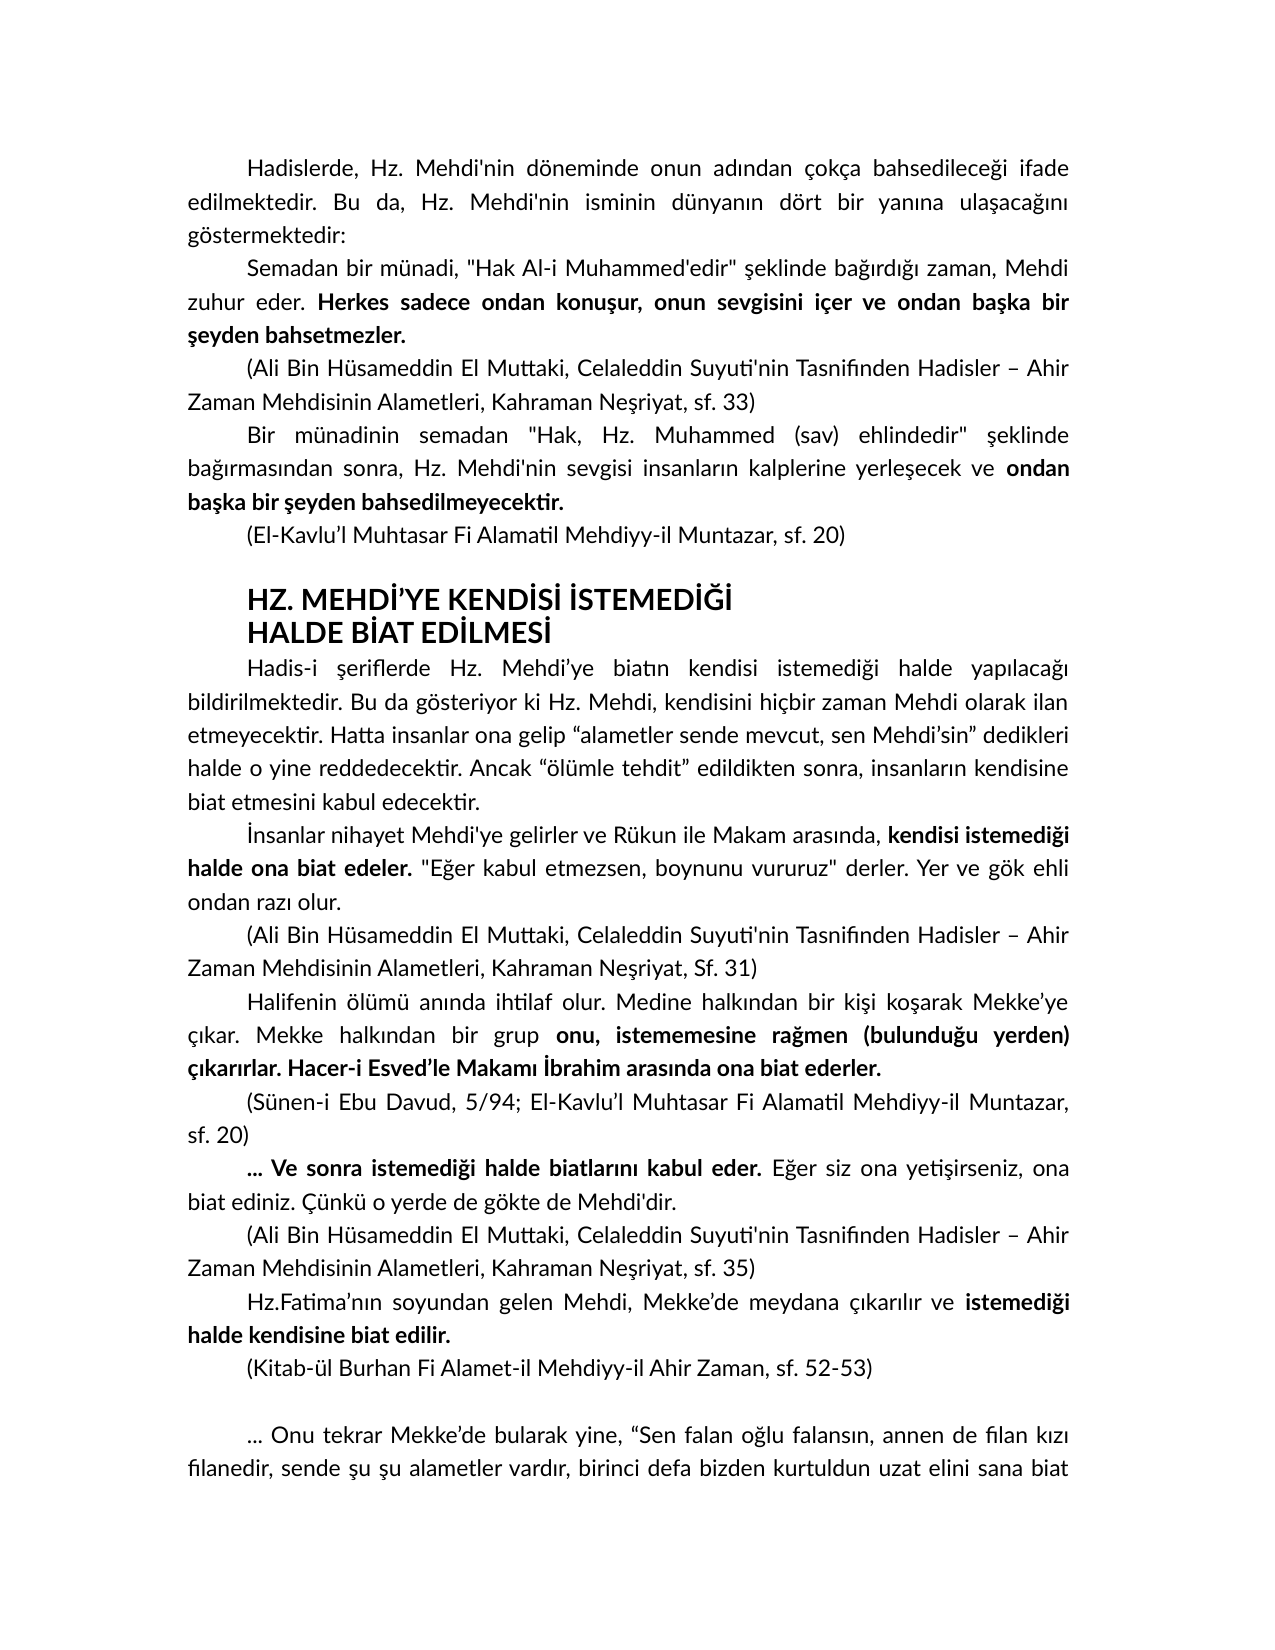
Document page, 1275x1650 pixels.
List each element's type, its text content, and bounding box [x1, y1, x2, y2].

text ... Onu tekrar Mekke’de bularak yine, “Sen falan oğlu falansın, annen de filan kızı filanedir, sende şu şu alametler vardır, birinci defa bizden kurtuldun uzat elini sana biat [187, 1417, 1070, 1483]
text Hadis-i şeriflerde Hz. Mehdi’ye biatın kendisi istemediği halde yapılacağı bildirilmektedir. Bu da gösteriyor ki Hz. Mehdi, kendisini hiçbir zaman Mehdi olarak ilan etmeyecektir. Hatta insanlar ona gelip “alametler sende mevcut, sen Mehdi’sin” dedikleri halde o yine reddedecektir. Ancak “ölümle tehdit” edildikten sonra, insanların kendisine biat etmesini kabul edecektir. [187, 650, 1070, 817]
text Bir münadinin semadan "Hak, Hz. Muhammed (sav) ehlindedir" şeklinde bağırmasından sonra, Hz. Mehdi'nin sevgisi insanların kalplerine yerleşecek ve ondan başka bir şeyden bahsedilmeyecektir. [187, 417, 1070, 517]
text (Ali Bin Hüsameddin El Muttaki, Celaleddin Suyuti'nin Tasnifinden Hadisler – Ahir Zaman Mehdisinin Alametleri, Kahraman Neşriyat, sf. 35) [187, 1217, 1070, 1283]
text (El-Kavlu’l Muhtasar Fi Alamatil Mehdiyy-il Muntazar, sf. 20) [187, 517, 1070, 550]
text ... Ve sonra istemediği halde biatlarını kabul eder. Eğer siz ona yetişirseniz, ona biat ediniz. Çünkü o yerde de gökte de Mehdi'dir. [187, 1150, 1070, 1217]
text HZ. MEHDİ’YE KENDİSİ İSTEMEDİĞİ [187, 583, 1070, 617]
text (Sünen-i Ebu Davud, 5/94; El-Kavlu’l Muhtasar Fi Alamatil Mehdiyy-il Muntazar, sf. 20) [187, 1083, 1070, 1150]
text (Kitab-ül Burhan Fi Alamet-il Mehdiyy-il Ahir Zaman, sf. 52-53) [187, 1350, 1070, 1383]
text (Ali Bin Hüsameddin El Muttaki, Celaleddin Suyuti'nin Tasnifinden Hadisler – Ahir Zaman Mehdisinin Alametleri, Kahraman Neşriyat, Sf. 31) [187, 917, 1070, 983]
text (Ali Bin Hüsameddin El Muttaki, Celaleddin Suyuti'nin Tasnifinden Hadisler – Ahir Zaman Mehdisinin Alametleri, Kahraman Neşriyat, sf. 33) [187, 350, 1070, 417]
text Halifenin ölümü anında ihtilaf olur. Medine halkından bir kişi koşarak Mekke’ye çıkar. Mekke halkından bir grup onu, istememesine rağmen (bulunduğu yerden) çıkarırlar. Hacer-i Esved’le Makamı İbrahim arasında ona biat ederler. [187, 983, 1070, 1083]
text Hz.Fatima’nın soyundan gelen Mehdi, Mekke’de meydana çıkarılır ve istemediği halde kendisine biat edilir. [187, 1283, 1070, 1350]
text İnsanlar nihayet Mehdi'ye gelirler ve Rükun ile Makam arasında, kendisi istemediği halde ona biat edeler. "Eğer kabul etmezsen, boynunu vururuz" derler. Yer ve gök ehli ondan razı olur. [187, 817, 1070, 917]
text Semadan bir münadi, "Hak Al-i Muhammed'edir" şeklinde bağırdığı zaman, Mehdi zuhur eder. Herkes sadece ondan konuşur, onun sevgisini içer ve ondan başka bir şeyden bahsetmezler. [187, 250, 1070, 350]
text HALDE BİAT EDİLMESİ [187, 617, 1070, 650]
text Hadislerde, Hz. Mehdi'nin döneminde onun adından çokça bahsedileceği ifade edilmektedir. Bu da, Hz. Mehdi'nin isminin dünyanın dört bir yanına ulaşacağını göstermektedir: [187, 150, 1070, 250]
